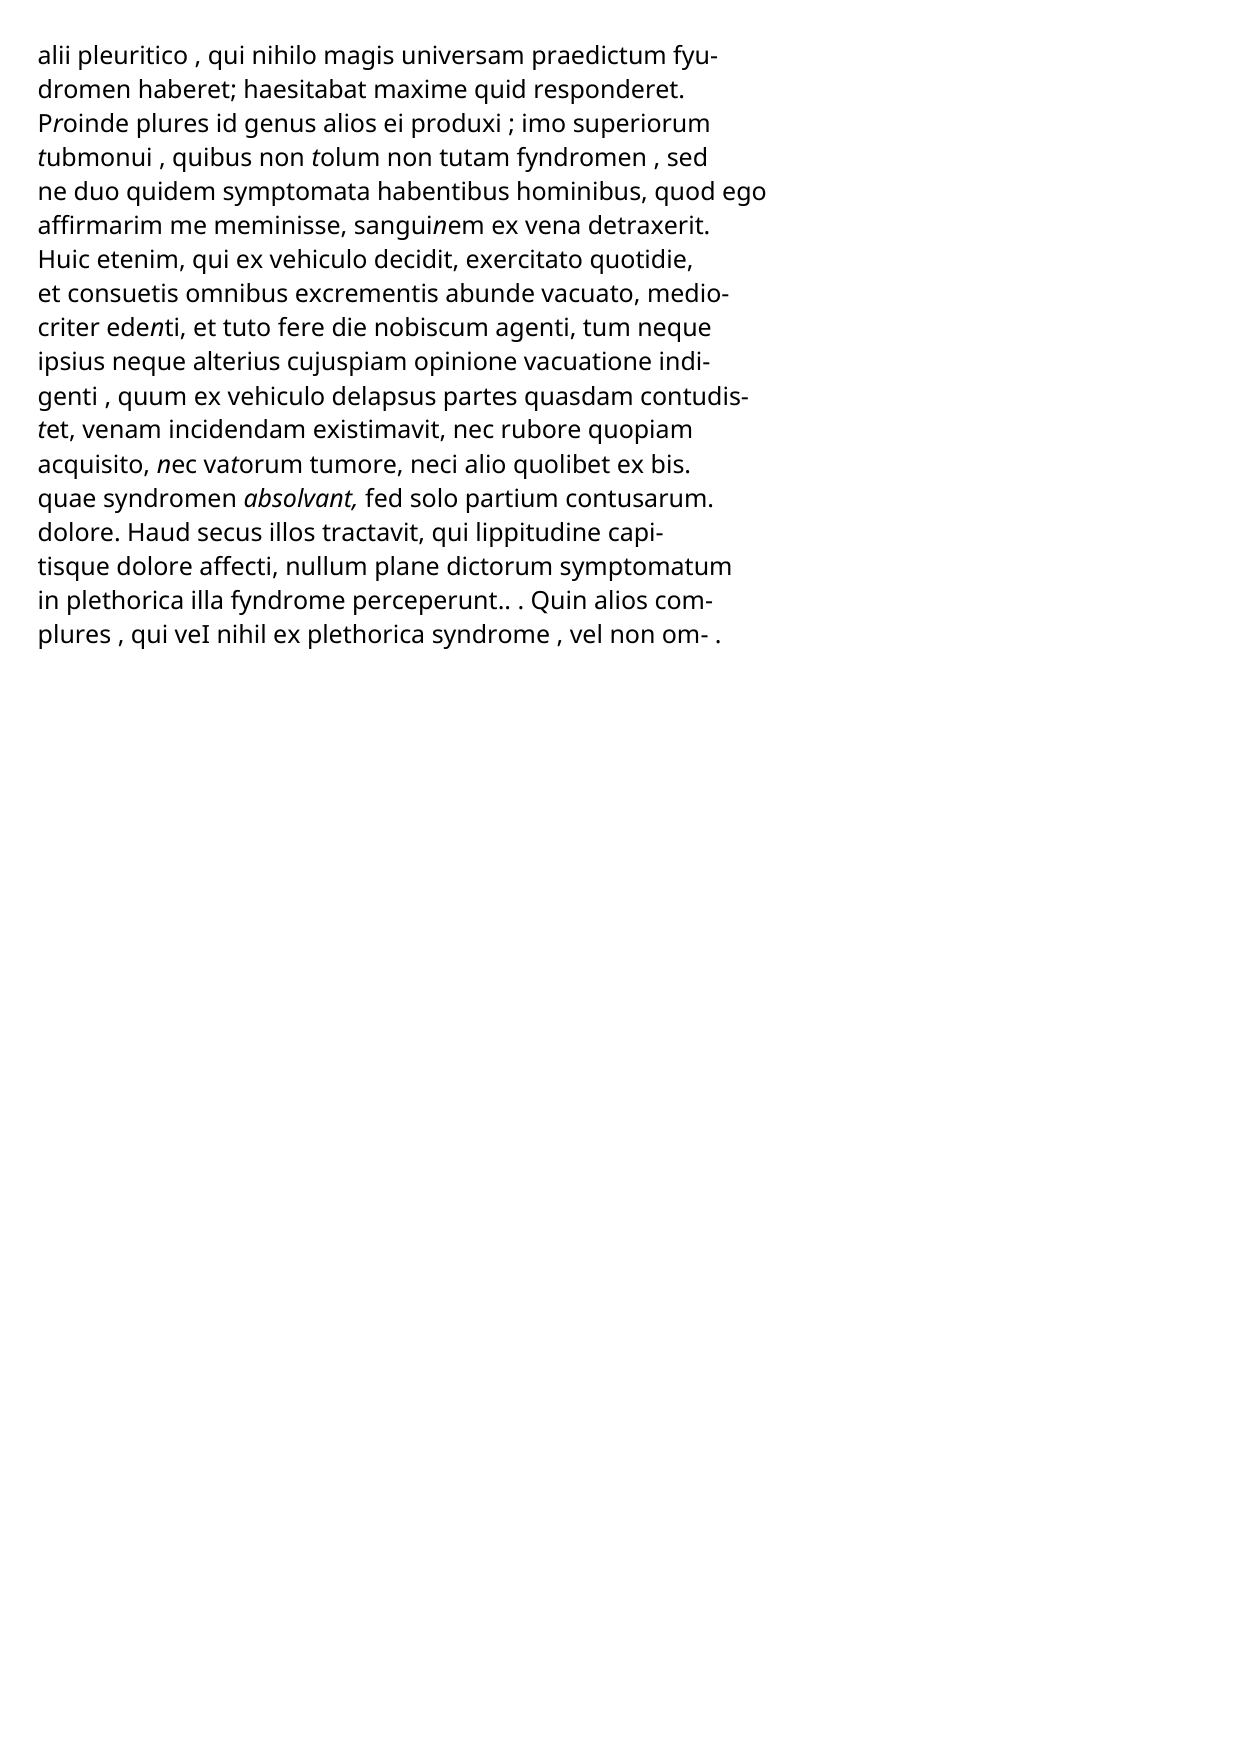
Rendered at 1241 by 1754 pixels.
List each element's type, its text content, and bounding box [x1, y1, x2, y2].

text alii pleuritico , qui nihilo magis universam praedictum fyu- dromen haberet; haesitabat maxime quid responderet. Proinde plures id genus alios ei produxi ; imo superiorum tubmonui , quibus non tolum non tutam fyndromen , sed ne duo quidem symptomata habentibus hominibus, quod ego affirmarim me meminisse, sanguinem ex vena detraxerit. Huic etenim, qui ex vehiculo decidit, exercitato quotidie, et consuetis omnibus excrementis abunde vacuato, medio- criter edenti, et tuto fere die nobiscum agenti, tum neque ipsius neque alterius cujuspiam opinione vacuatione indi- genti , quum ex vehiculo delapsus partes quasdam contudis- tet, venam incidendam existimavit, nec rubore quopiam acquisito, nec vatorum tumore, neci alio quolibet ex bis. quae syndromen absolvant, fed solo partium contusarum. dolore. Haud secus illos tractavit, qui lippitudine capi- tisque dolore affecti, nullum plane dictorum symptomatum in plethorica illa fyndrome perceperunt.. . Quin alios com- plures , qui veI nihil ex plethorica syndrome , vel non om- . [37, 37, 1203, 651]
